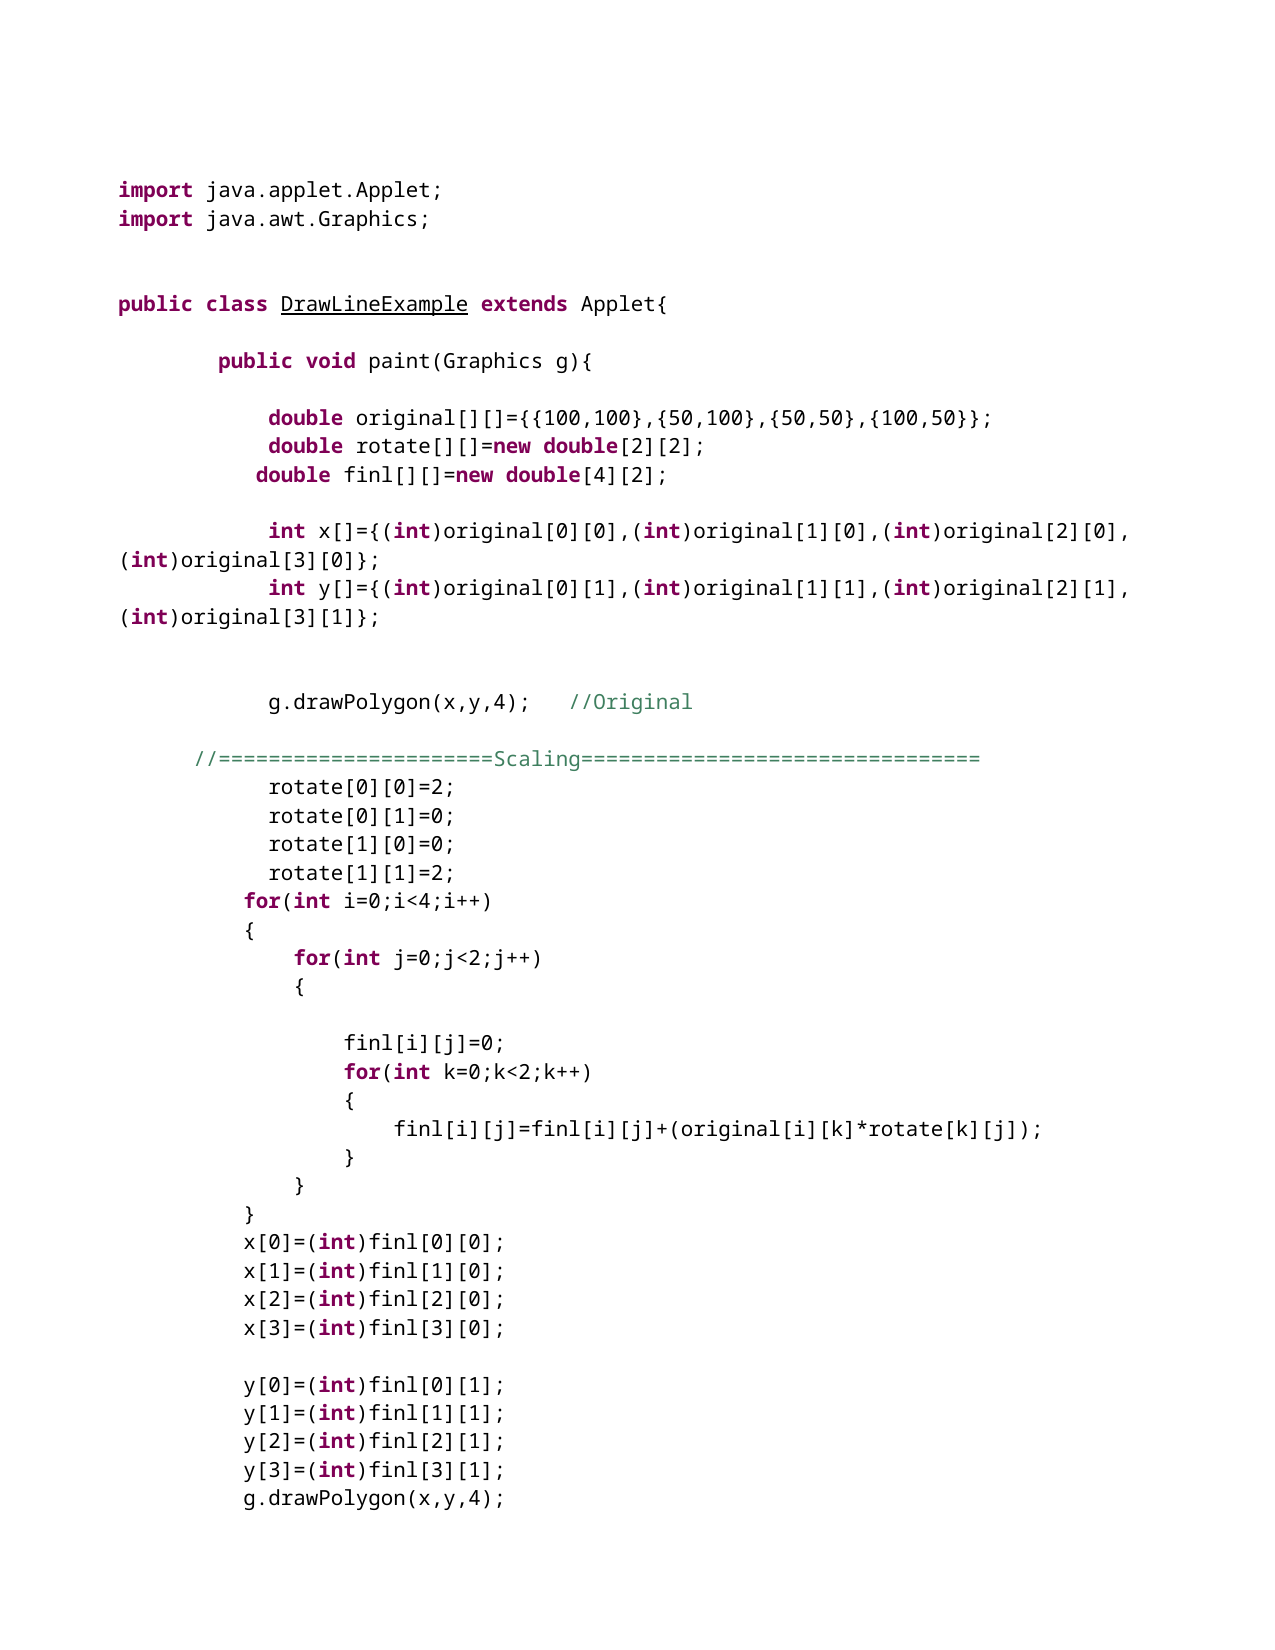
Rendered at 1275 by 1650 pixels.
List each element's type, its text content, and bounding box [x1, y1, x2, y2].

text { [118, 1085, 1157, 1114]
text for(int i=0;i<4;i++) [118, 886, 1157, 915]
text y[0]=(int)finl[0][1]; [118, 1370, 1157, 1398]
text rotate[1][0]=0; [118, 829, 1157, 858]
text double original[][]={{100,100},{50,100},{50,50},{100,50}}; [118, 403, 1157, 431]
text public class DrawLineExample extends Applet{ [118, 289, 1157, 317]
text } [118, 1199, 1157, 1227]
text y[3]=(int)finl[3][1]; [118, 1455, 1157, 1483]
text public void paint(Graphics g){ [118, 346, 1157, 374]
text finl[i][j]=finl[i][j]+(original[i][k]*rotate[k][j]); [118, 1114, 1157, 1142]
text //======================Scaling================================ [118, 744, 1157, 772]
text rotate[0][0]=2; [118, 772, 1157, 801]
text x[1]=(int)finl[1][0]; [118, 1256, 1157, 1284]
text double finl[][]=new double[4][2]; [118, 460, 1157, 488]
text g.drawPolygon(x,y,4); [118, 1483, 1157, 1512]
text { [118, 972, 1157, 1000]
text x[3]=(int)finl[3][0]; [118, 1313, 1157, 1341]
text rotate[0][1]=0; [118, 801, 1157, 829]
text int y[]={(int)original[0][1],(int)original[1][1],(int)original[2][1],(int)original[3][1]}; [118, 573, 1157, 630]
text } [118, 1171, 1157, 1199]
text for(int j=0;j<2;j++) [118, 943, 1157, 972]
text x[0]=(int)finl[0][0]; [118, 1227, 1157, 1256]
text x[2]=(int)finl[2][0]; [118, 1284, 1157, 1313]
text y[1]=(int)finl[1][1]; [118, 1398, 1157, 1427]
text double rotate[][]=new double[2][2]; [118, 431, 1157, 460]
text } [118, 1142, 1157, 1171]
text import java.awt.Graphics; [118, 204, 1157, 232]
text g.drawPolygon(x,y,4); //Original [118, 687, 1157, 716]
text for(int k=0;k<2;k++) [118, 1057, 1157, 1085]
text { [118, 915, 1157, 943]
text y[2]=(int)finl[2][1]; [118, 1427, 1157, 1455]
text rotate[1][1]=2; [118, 858, 1157, 886]
text finl[i][j]=0; [118, 1028, 1157, 1057]
text int x[]={(int)original[0][0],(int)original[1][0],(int)original[2][0],(int)original[3][0]}; [118, 517, 1157, 573]
text import java.applet.Applet; [118, 175, 1157, 204]
